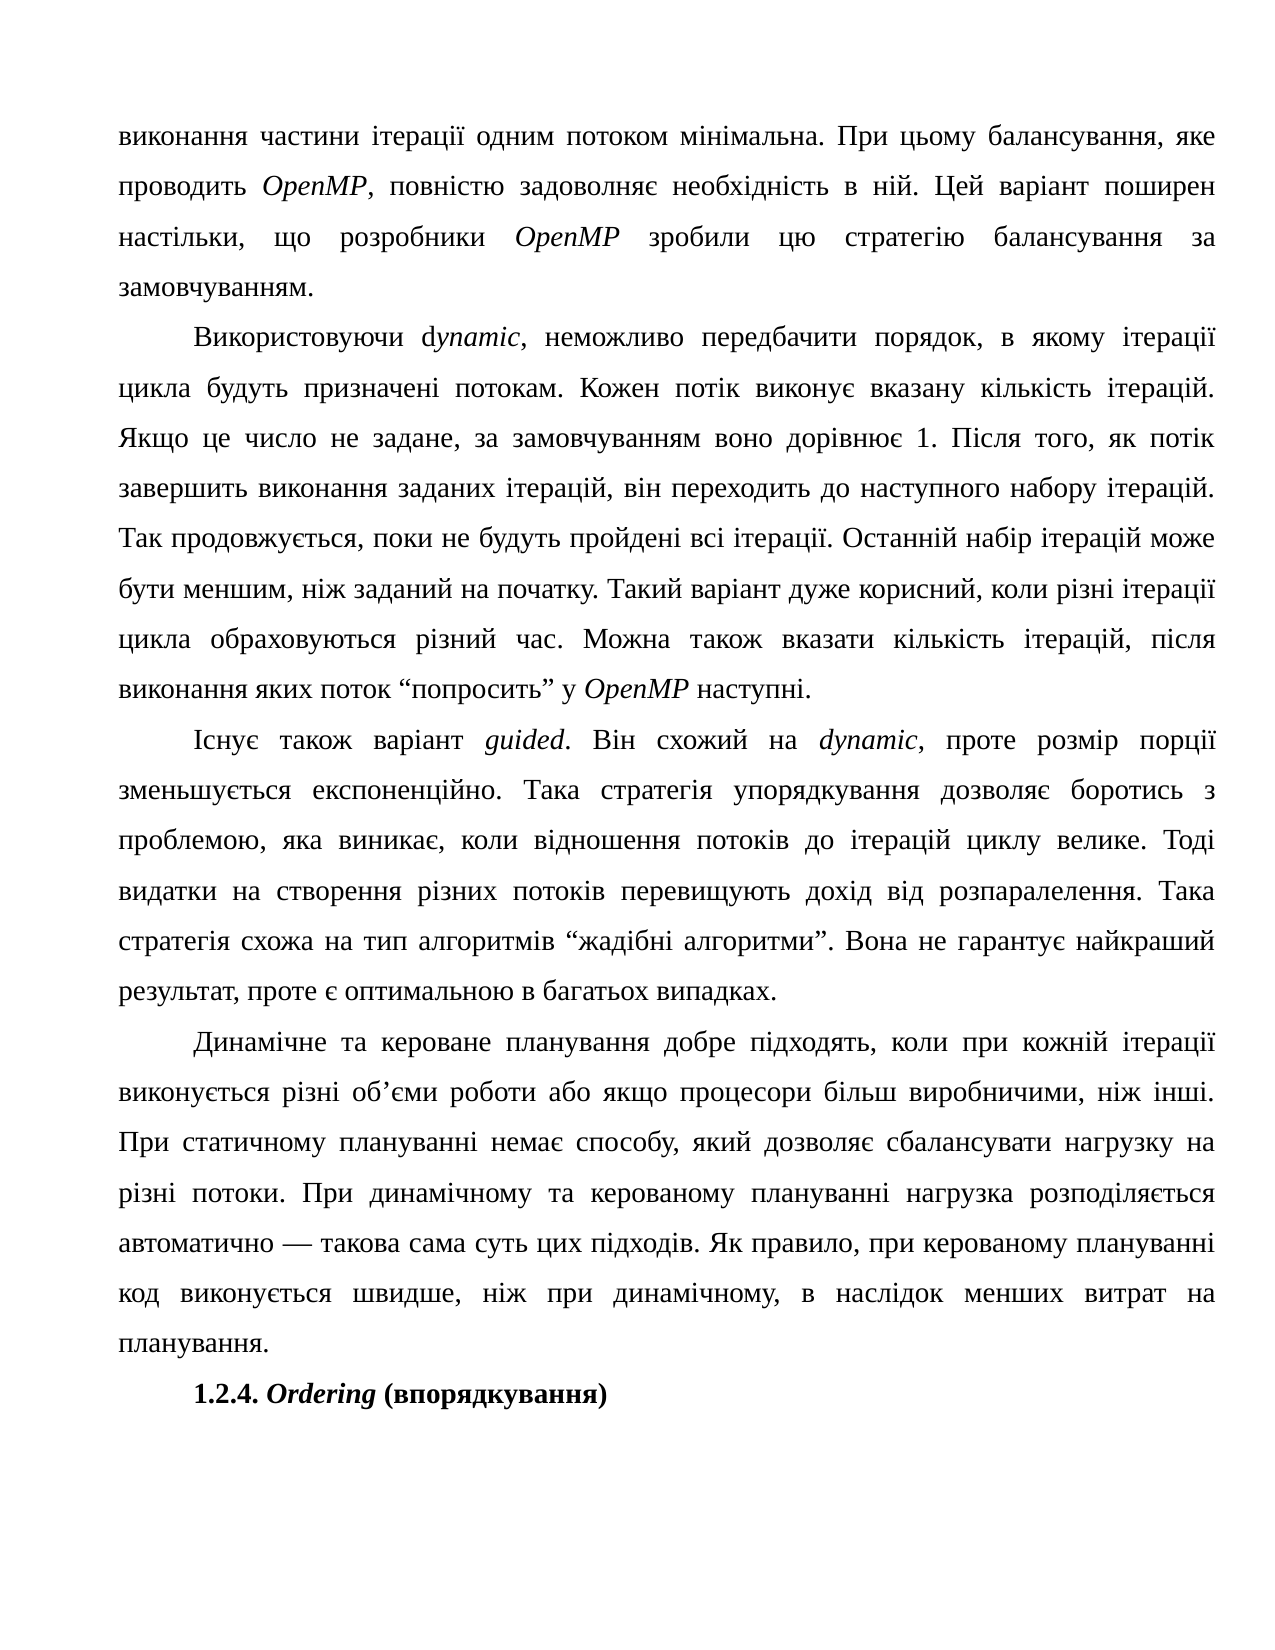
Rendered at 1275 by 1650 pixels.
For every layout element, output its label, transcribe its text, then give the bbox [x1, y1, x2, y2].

text 1.2.4. Ordering (впорядкування) [118, 1376, 1216, 1409]
text Використовуючи dynamic, неможливо передбачити порядок, в якому ітерації цикла будуть призначені потокам. Кожен потік виконує вказану кількість ітерацій. Якщо це число не задане, за замовчуванням воно дорівнює 1. Після того, як потік завершить виконання заданих ітерацій, він переходить до наступного набору ітерацій. Так продовжується, поки не будуть пройдені всі ітерації. Останній набір ітерацій може бути меншим, ніж заданий на початку. Такий варіант дуже корисний, коли різні ітерації цикла обраховуються різний час. Можна також вказати кількість ітерацій, після виконання яких поток “попросить” у OpenMP наступні. [118, 319, 1216, 705]
text виконання частини ітерації одним потоком мінімальна. При цьому балансування, яке проводить OpenMP, повністю задоволняє необхідність в ній. Цей варіант поширен настільки, що розробники OpenMP зробили цю стратегію балансування за замовчуванням. [118, 118, 1216, 303]
text Існує також варіант guided. Він схожий на dynamic, проте розмір порції зменьшується експоненційно. Така стратегія упорядкування дозволяє боротись з проблемою, яка виникає, коли відношення потоків до ітерацій циклу велике. Тоді видатки на створення різних потоків перевищують дохід від розпаралелення. Така стратегія схожа на тип алгоритмів “жадібні алгоритми”. Вона не гарантує найкраший результат, проте є оптимальною в багатьох випадках. [118, 722, 1216, 1007]
text Динамічне та кероване планування добре підходять, коли при кожній ітерації виконується різні об’єми роботи або якщо процесори більш виробничими, ніж інші. При статичному плануванні немає способу, який дозволяє сбалансувати нагрузку на різні потоки. При динамічному та керованому плануванні нагрузка розподіляється автоматично — такова сама суть цих підходів. Як правило, при керованому плануванні код виконується швидше, ніж при динамічному, в наслідок менших витрат на планування. [118, 1024, 1216, 1359]
